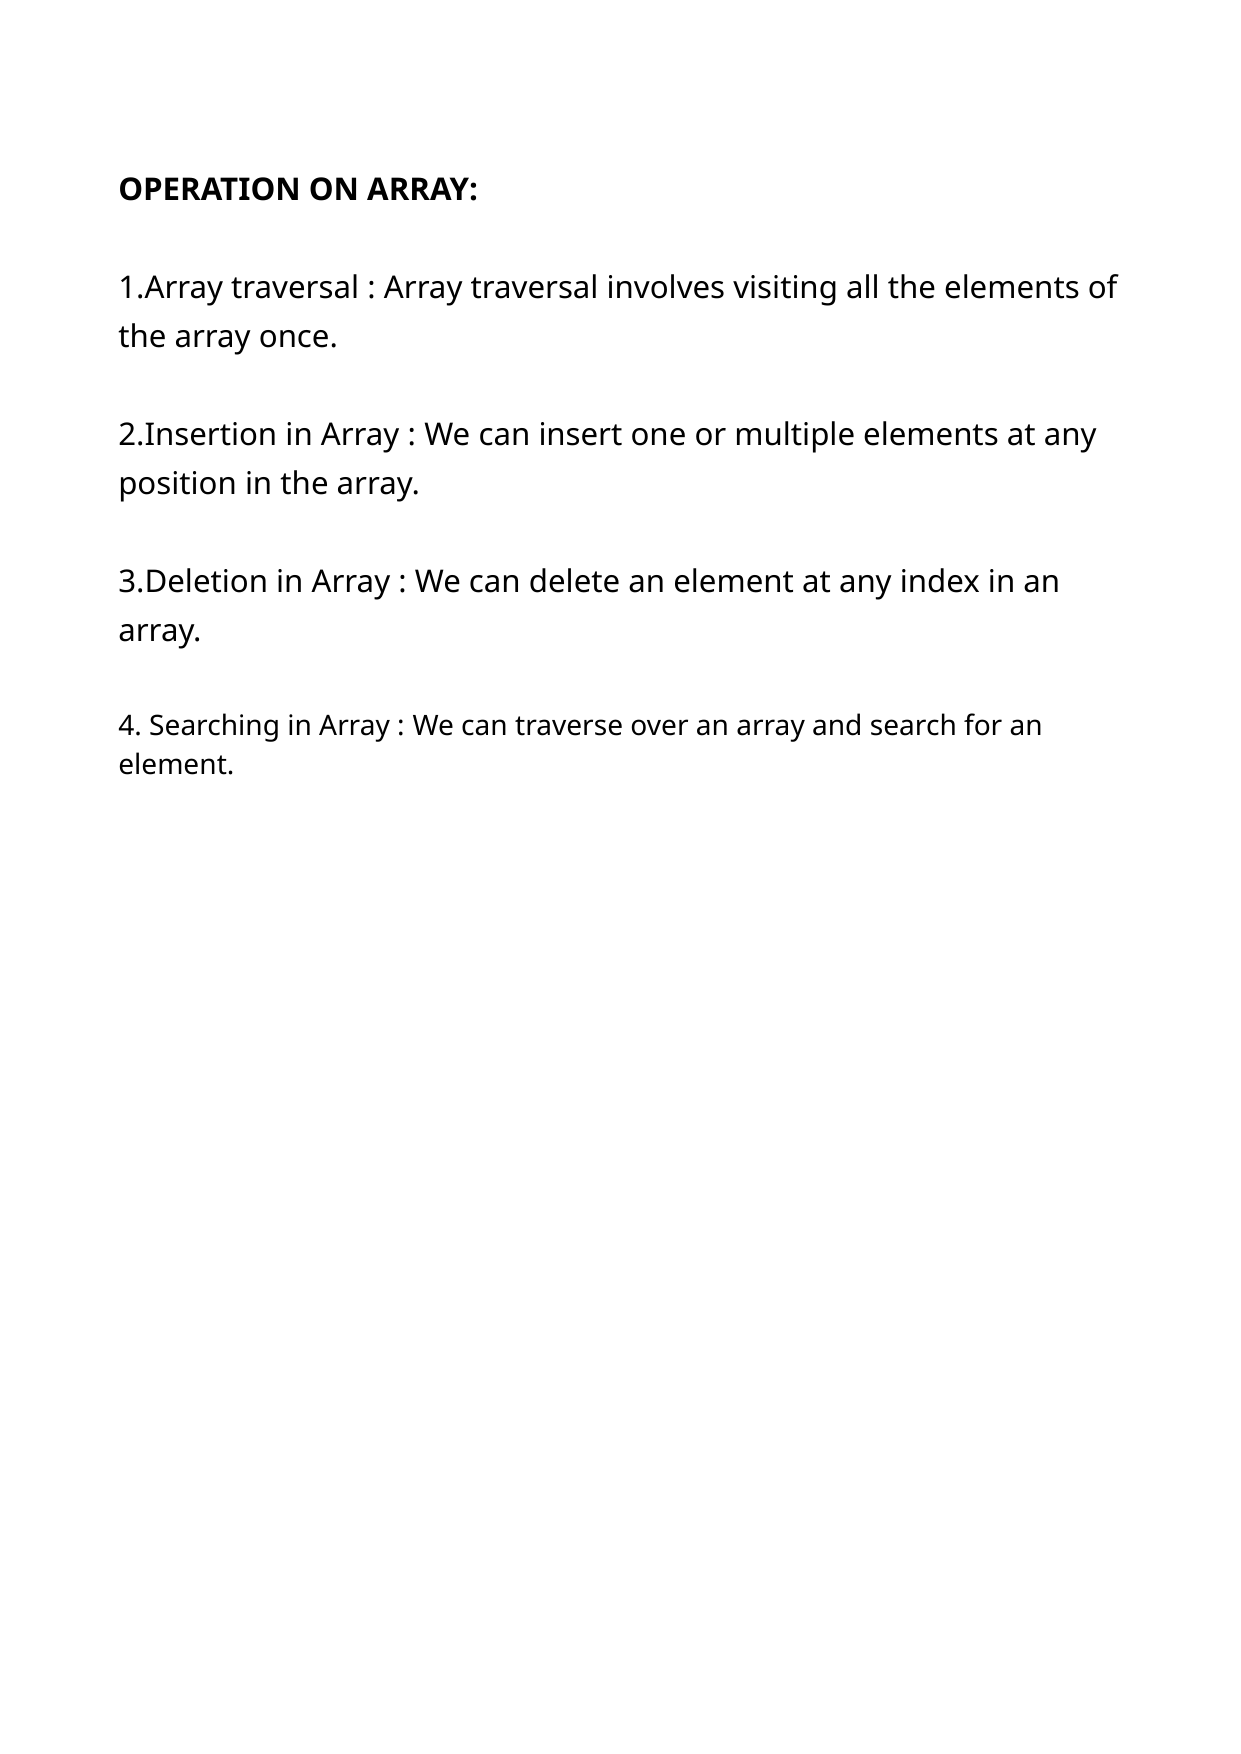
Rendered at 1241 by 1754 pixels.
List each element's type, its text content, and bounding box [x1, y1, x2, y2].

subtitle 4. Searching in Array : We can traverse over an array and search for an element. [118, 706, 1122, 782]
text 3.Deletion in Array : We can delete an element at any index in an array. [118, 559, 1122, 650]
text 1.Array traversal : Array traversal involves visiting all the elements of the array once. [118, 265, 1122, 357]
text 2.Insertion in Array : We can insert one or multiple elements at any position in the array. [118, 412, 1122, 503]
text OPERATION ON ARRAY: [118, 167, 1122, 210]
